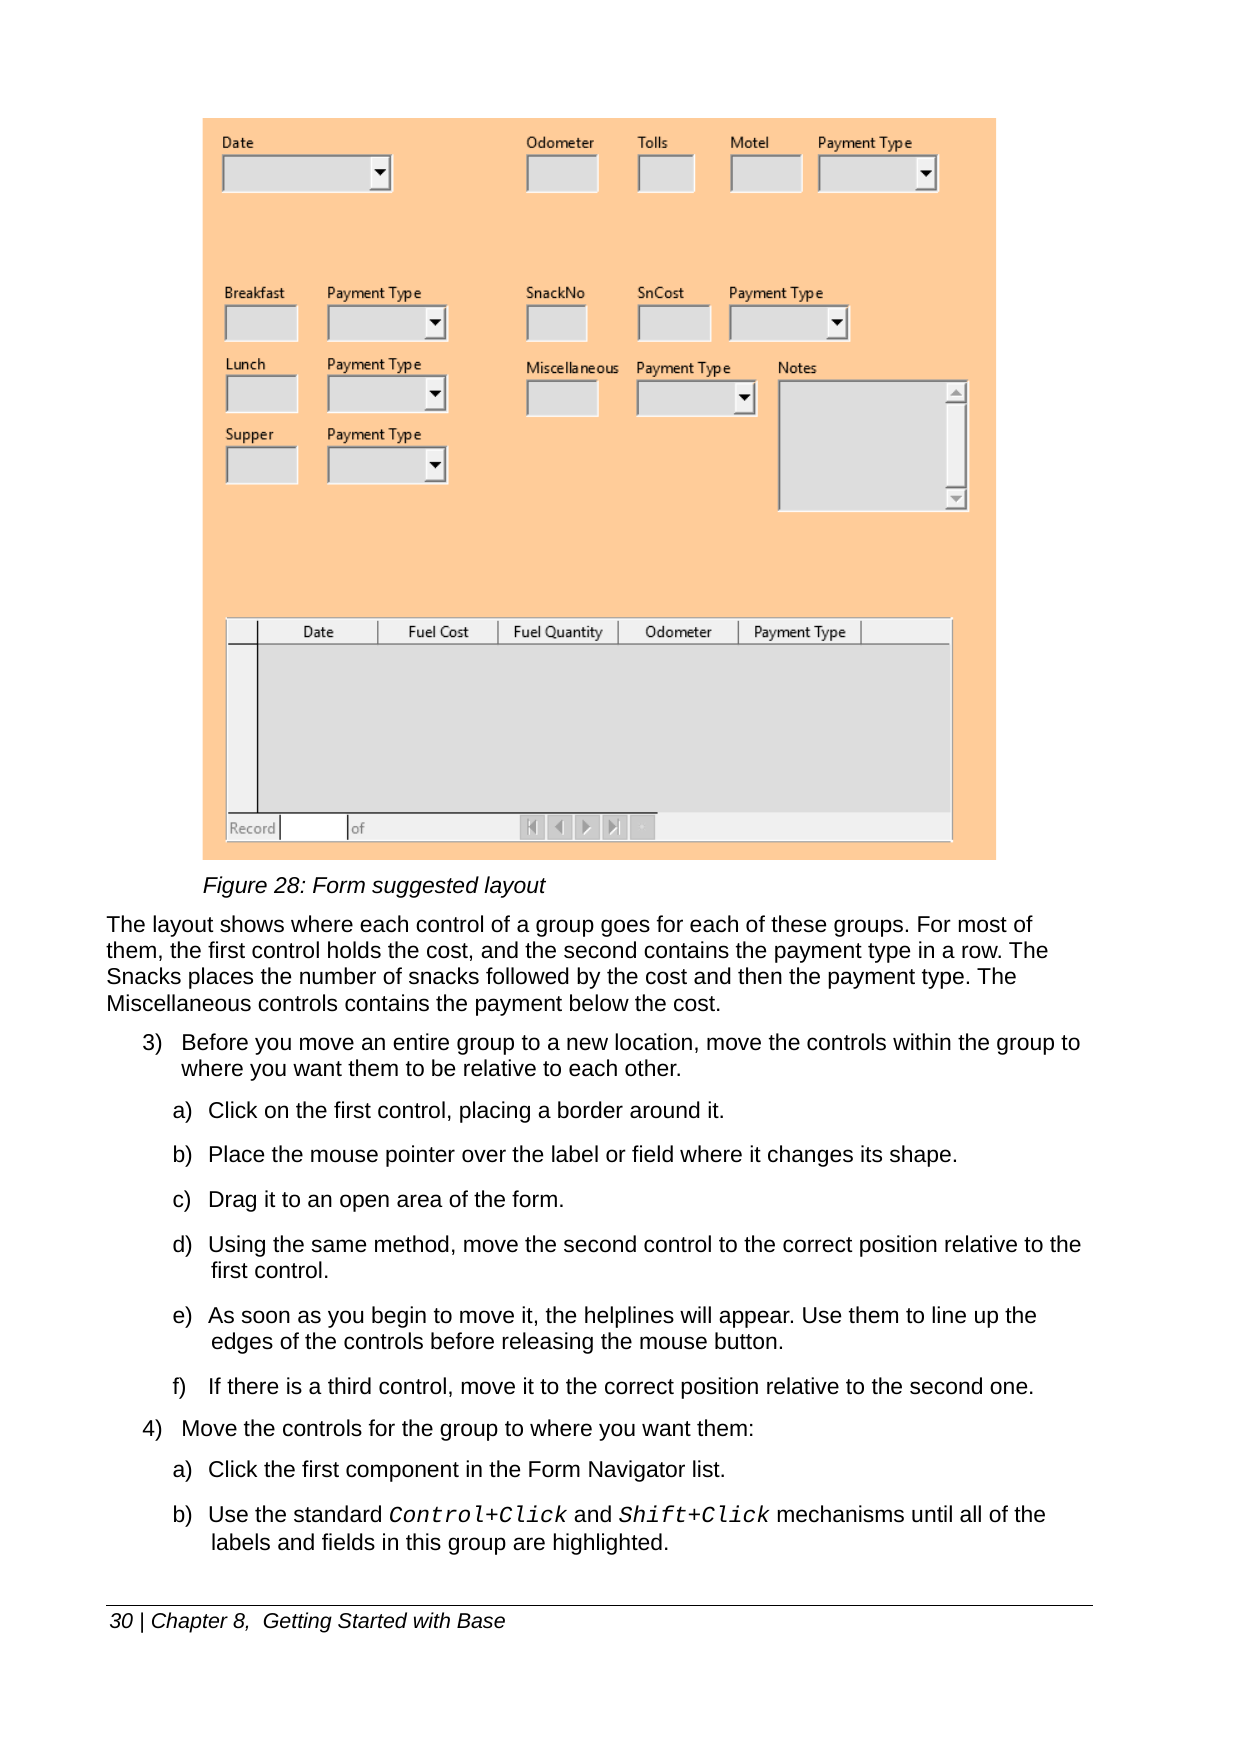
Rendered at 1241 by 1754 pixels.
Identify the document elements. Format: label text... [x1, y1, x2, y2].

text The layout shows where each control of a group goes for each of these groups. For most of them, the first control holds the cost, and the second contains the payment type in a row. The Snacks places the number of snacks followed by the cost and then the payment type. The Miscellaneous controls contains the payment below the cost. [106, 911, 1093, 1016]
list Using the same method, move the second control to the correct position relative to the first control. [169, 1228, 1093, 1286]
list Use the standard Control+Click and Shift+Click mechanisms until all of the labels and fields in this group are highlighted. [169, 1498, 1093, 1558]
list As soon as you begin to move it, the helplines will appear. Use them to line up the edges of the controls before releasing the mouse button. [169, 1299, 1093, 1357]
list Click on the first control, placing a border around it. [169, 1094, 1093, 1126]
list Click the first component in the Form Navigator list. [169, 1453, 1093, 1486]
list Move the controls for the group to where you want them: [162, 1414, 1093, 1441]
list Place the mouse pointer over the label or field where it changes its shape. [169, 1138, 1093, 1171]
list If there is a third control, move it to the correct position relative to the second one. [169, 1370, 1093, 1402]
list Drag it to an open area of the form. [169, 1183, 1093, 1215]
text Figure 28: Form suggested layout [203, 872, 996, 898]
picture [202, 118, 997, 860]
list Before you move an entire group to a new location, move the controls within the group to where you want them to be relative to each other. [162, 1028, 1093, 1081]
